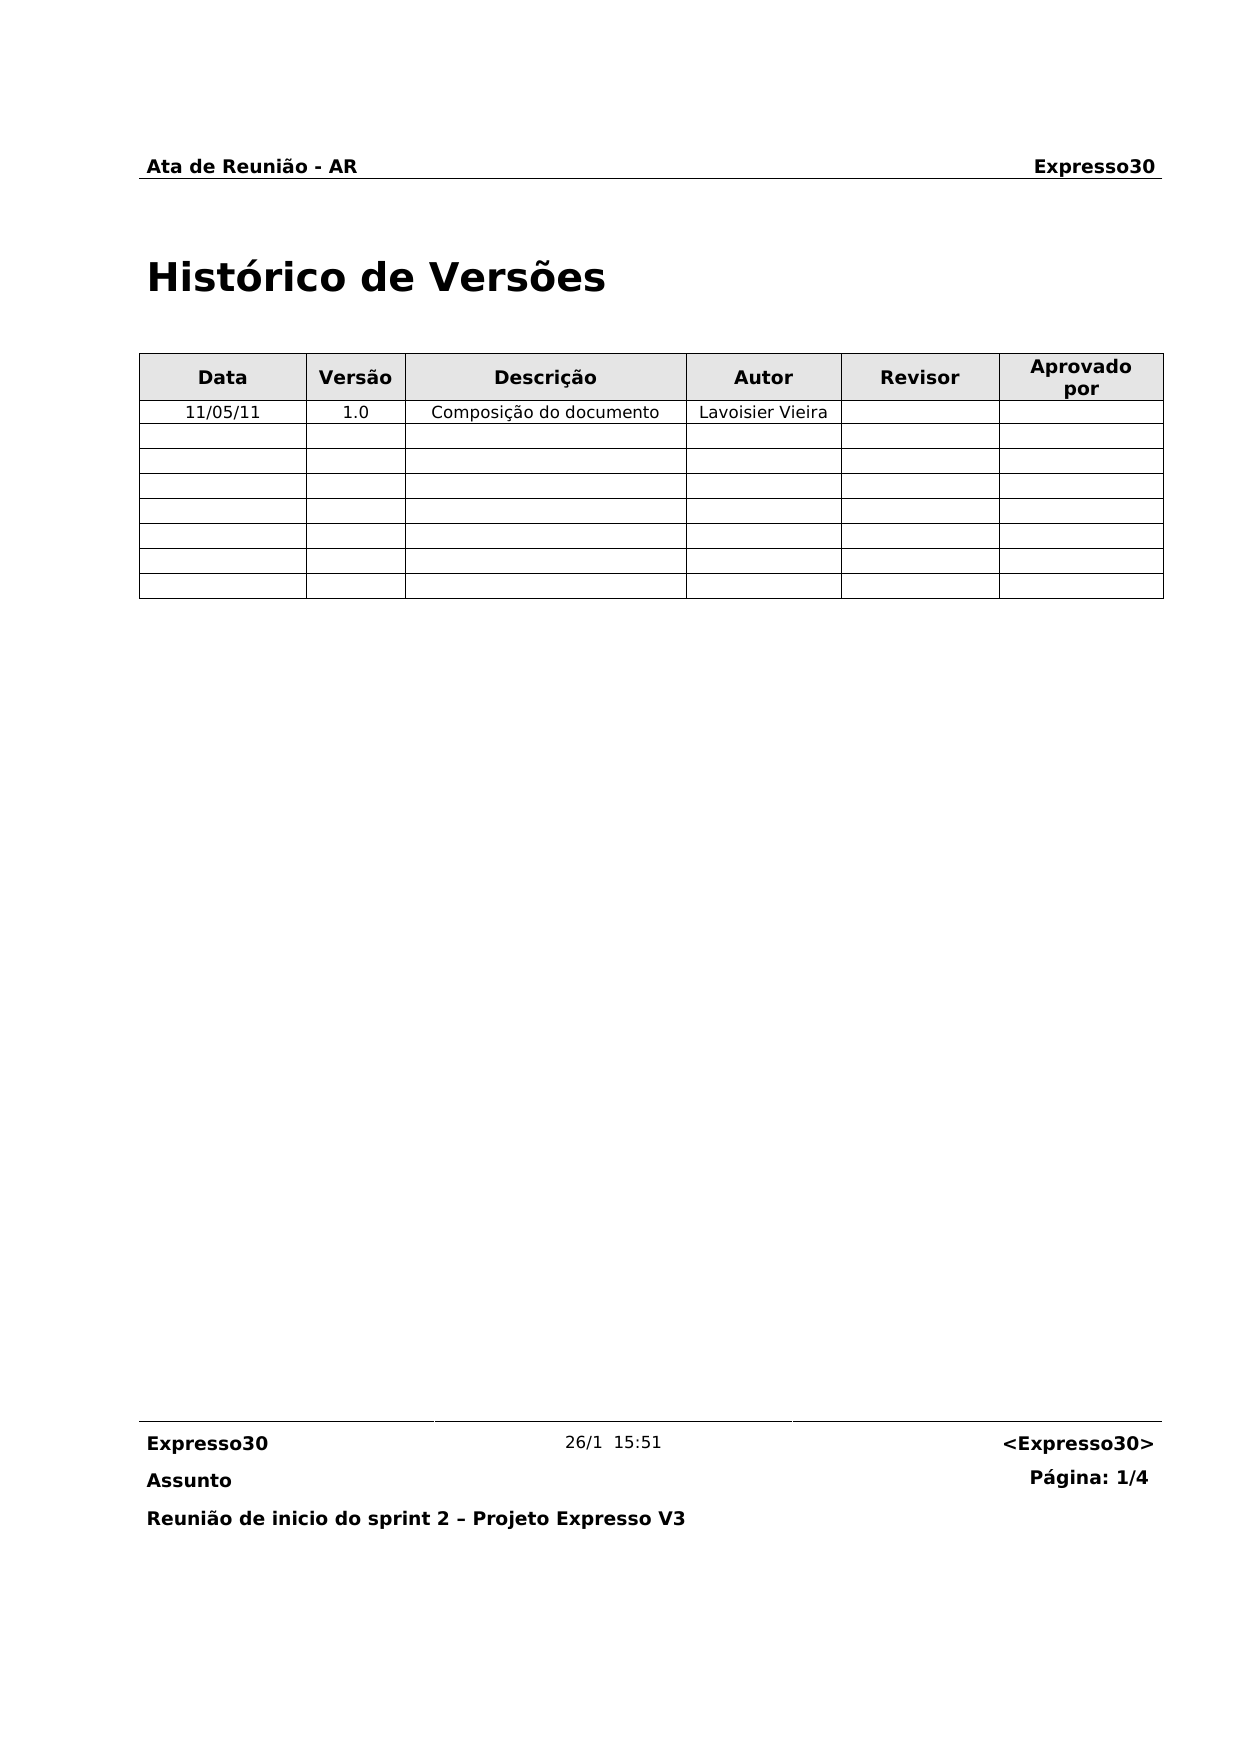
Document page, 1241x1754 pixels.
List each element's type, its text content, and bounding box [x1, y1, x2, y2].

table_cell [842, 524, 999, 548]
table_cell [307, 574, 405, 598]
table_cell [842, 474, 999, 498]
table_cell [842, 499, 999, 523]
table_cell [406, 549, 686, 573]
table_cell [1000, 574, 1163, 598]
table_cell [1000, 524, 1163, 548]
table_cell [687, 549, 841, 573]
table_cell Lavoisier Vieira [687, 401, 841, 423]
table_header Histórico de Versões [139, 231, 1162, 301]
table_cell [307, 524, 405, 548]
table_header Versão [307, 354, 405, 400]
table_cell [406, 524, 686, 548]
table_cell [307, 449, 405, 473]
table_cell [1000, 474, 1163, 498]
table_cell [1000, 549, 1163, 573]
table_cell Composição do documento [406, 401, 686, 423]
table_header Descrição [406, 354, 686, 400]
table_cell [406, 574, 686, 598]
table_cell [406, 474, 686, 498]
table_cell [687, 424, 841, 448]
table_cell [406, 499, 686, 523]
table_cell [687, 449, 841, 473]
table_header Revisor [842, 354, 999, 400]
table_cell [140, 474, 306, 498]
table_cell 05/11/11 [140, 401, 306, 423]
table_cell [307, 424, 405, 448]
table_cell [842, 401, 999, 423]
table_cell [307, 474, 405, 498]
table_cell [687, 474, 841, 498]
table_cell [140, 524, 306, 548]
table_cell [406, 449, 686, 473]
table_cell [687, 574, 841, 598]
table_cell [842, 449, 999, 473]
table_cell [1000, 449, 1163, 473]
table_cell [140, 574, 306, 598]
table_cell [140, 449, 306, 473]
table_cell [687, 499, 841, 523]
table_cell [406, 424, 686, 448]
table_cell [140, 499, 306, 523]
table_cell [842, 549, 999, 573]
table_header Autor [687, 354, 841, 400]
table_header Aprovado por [1000, 354, 1163, 400]
table_cell [140, 424, 306, 448]
table_cell [842, 574, 999, 598]
table_cell [307, 549, 405, 573]
table_cell 1.0 [307, 401, 405, 423]
table_cell [140, 549, 306, 573]
table_cell [687, 524, 841, 548]
table_header Data [140, 354, 306, 400]
table_cell [1000, 424, 1163, 448]
table_cell [1000, 401, 1163, 423]
table_cell [842, 424, 999, 448]
table_cell [1000, 499, 1163, 523]
table_cell [307, 499, 405, 523]
